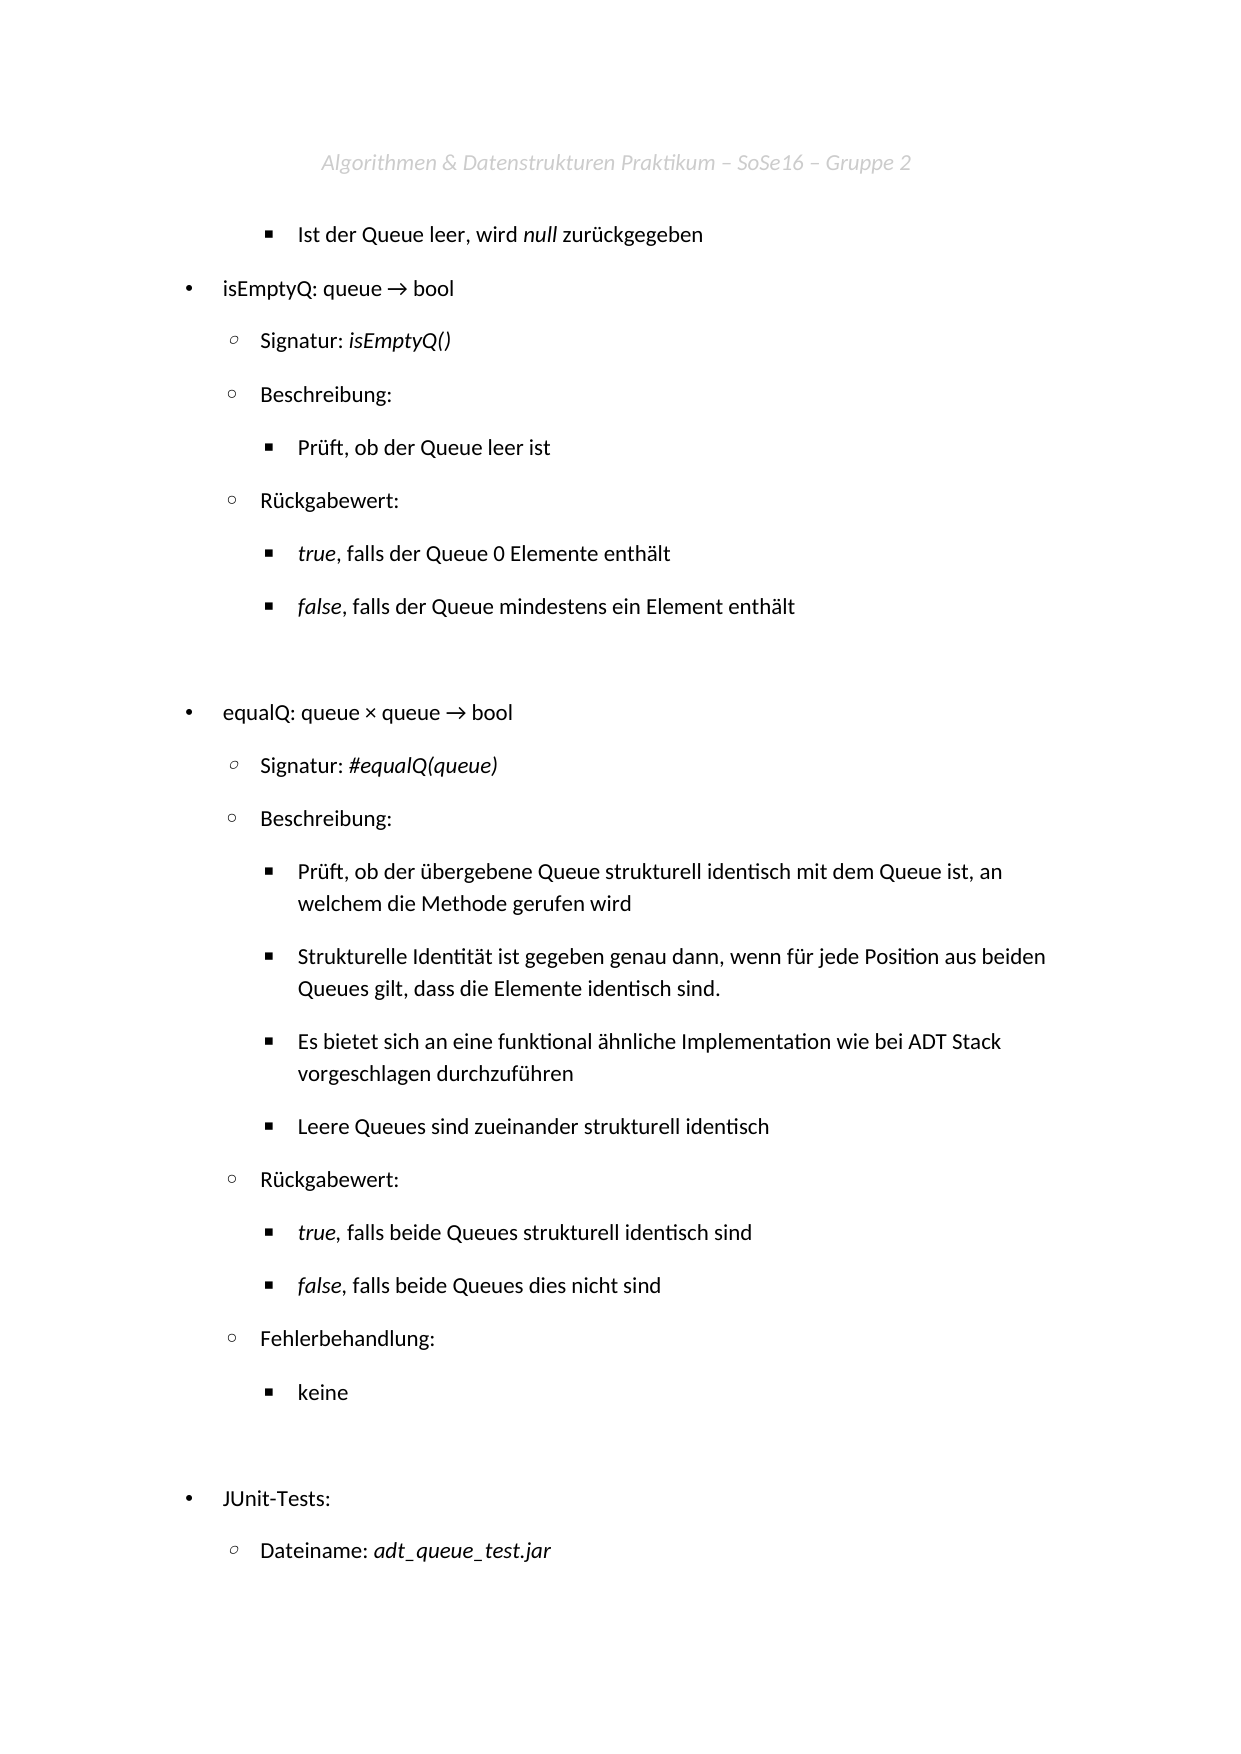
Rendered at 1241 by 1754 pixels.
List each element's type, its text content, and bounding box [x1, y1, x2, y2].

list Ist der Queue leer, wird null zurückgegeben [260, 221, 1093, 249]
list false, falls der Queue mindestens ein Element enthält [260, 592, 1093, 620]
list Signatur: isEmptyQ() [223, 327, 1093, 355]
list Rückgabewert: [223, 1166, 1093, 1193]
list Prüft, ob der Queue leer ist [260, 433, 1093, 461]
list Dateiname: adt_queue_test.jar [223, 1537, 1093, 1565]
list false, falls beide Queues dies nicht sind [260, 1272, 1093, 1299]
list true, falls beide Queues strukturell identisch sind [260, 1218, 1093, 1247]
list Es bietet sich an eine funktional ähnliche Implementation wie bei ADT Stack vorgeschlagen durchzuführen [260, 1027, 1093, 1087]
list Prüft, ob der übergebene Queue strukturell identisch mit dem Queue ist, an welchem die Methode gerufen wird [260, 857, 1093, 917]
list true, falls der Queue 0 Elemente enthält [260, 539, 1093, 567]
list Beschreibung: [223, 804, 1093, 832]
list Rückgabewert: [223, 486, 1093, 514]
list Strukturelle Identität ist gegeben genau dann, wenn für jede Position aus beiden Queues gilt, dass die Elemente identisch sind. [260, 942, 1093, 1002]
list keine [260, 1378, 1093, 1406]
list Leere Queues sind zueinander strukturell identisch [260, 1112, 1093, 1141]
list Beschreibung: [223, 380, 1093, 408]
list JUnit-Tests: [185, 1484, 1093, 1512]
list isEmptyQ: queue → bool [185, 274, 1093, 302]
list Signatur: #equalQ(queue) [223, 751, 1093, 779]
list equalQ: queue × queue → bool [185, 698, 1093, 726]
list Fehlerbehandlung: [223, 1324, 1093, 1353]
